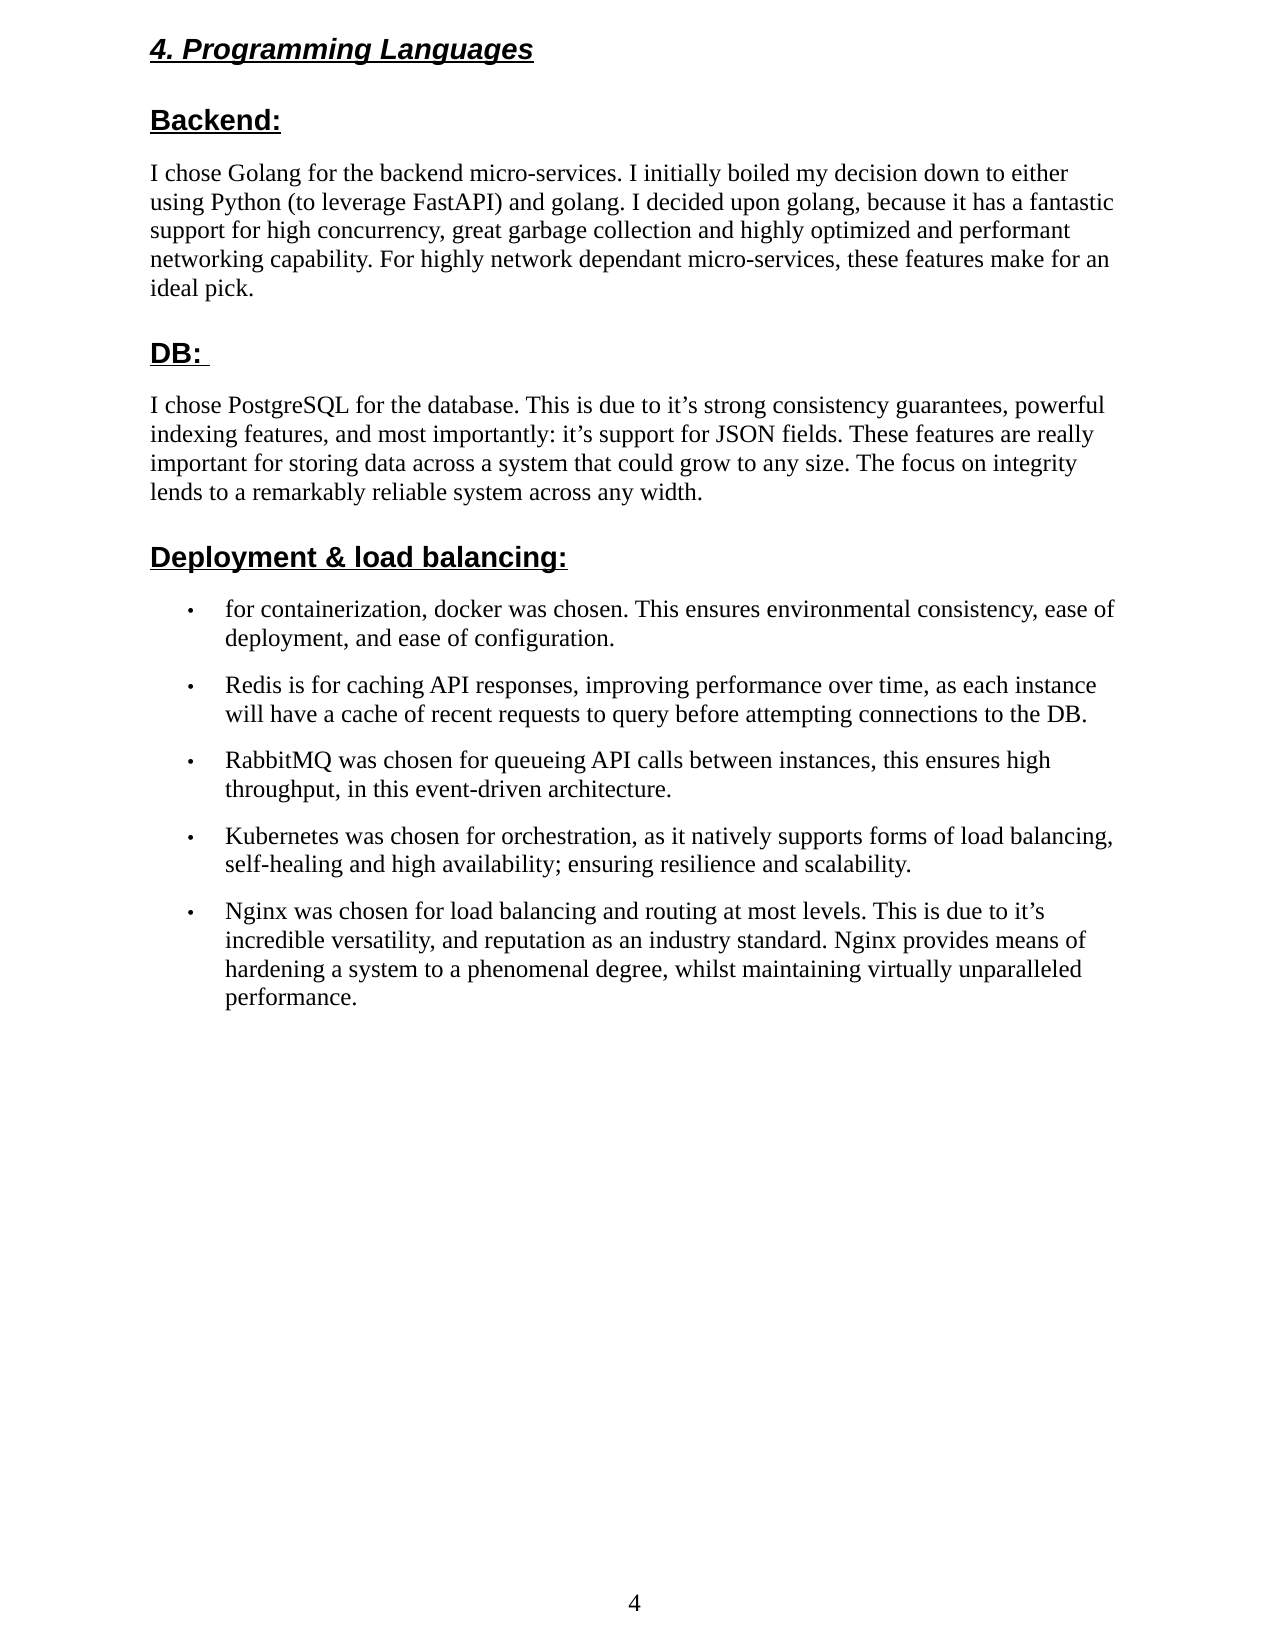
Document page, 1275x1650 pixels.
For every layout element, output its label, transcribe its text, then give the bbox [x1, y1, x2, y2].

text I chose Golang for the backend micro-services. I initially boiled my decision down to either using Python (to leverage FastAPI) and golang. I decided upon golang, because it has a fantastic support for high concurrency, great garbage collection and highly optimized and performant networking capability. For highly network dependant micro-services, these features make for an ideal pick. [150, 158, 1125, 302]
list for containerization, docker was chosen. This ensures environmental consistency, ease of deployment, and ease of configuration. [187, 594, 1125, 652]
list Redis is for caching API responses, improving performance over time, as each instance will have a cache of recent requests to query before attempting connections to the DB. [187, 670, 1125, 727]
subtitle Backend: [150, 103, 1125, 136]
list RabbitMQ was chosen for queueing API calls between instances, this ensures high throughput, in this event-driven architecture. [187, 745, 1125, 803]
subtitle Deployment & load balancing: [150, 539, 1125, 573]
subtitle DB: [150, 336, 1125, 369]
subtitle 4. Programming Languages [150, 32, 1125, 65]
list Nginx was chosen for load balancing and routing at most levels. This is due to it’s incredible versatility, and reputation as an industry standard. Nginx provides means of hardening a system to a phenomenal degree, whilst maintaining virtually unparalleled performance. [187, 896, 1125, 1011]
text I chose PostgreSQL for the database. This is due to it’s strong consistency guarantees, powerful indexing features, and most importantly: it’s support for JSON fields. These features are really important for storing data across a system that could grow to any size. The focus on integrity lends to a remarkably reliable system across any width. [150, 391, 1125, 506]
list Kubernetes was chosen for orchestration, as it natively supports forms of load balancing, self-healing and high availability; ensuring resilience and scalability. [187, 821, 1125, 878]
